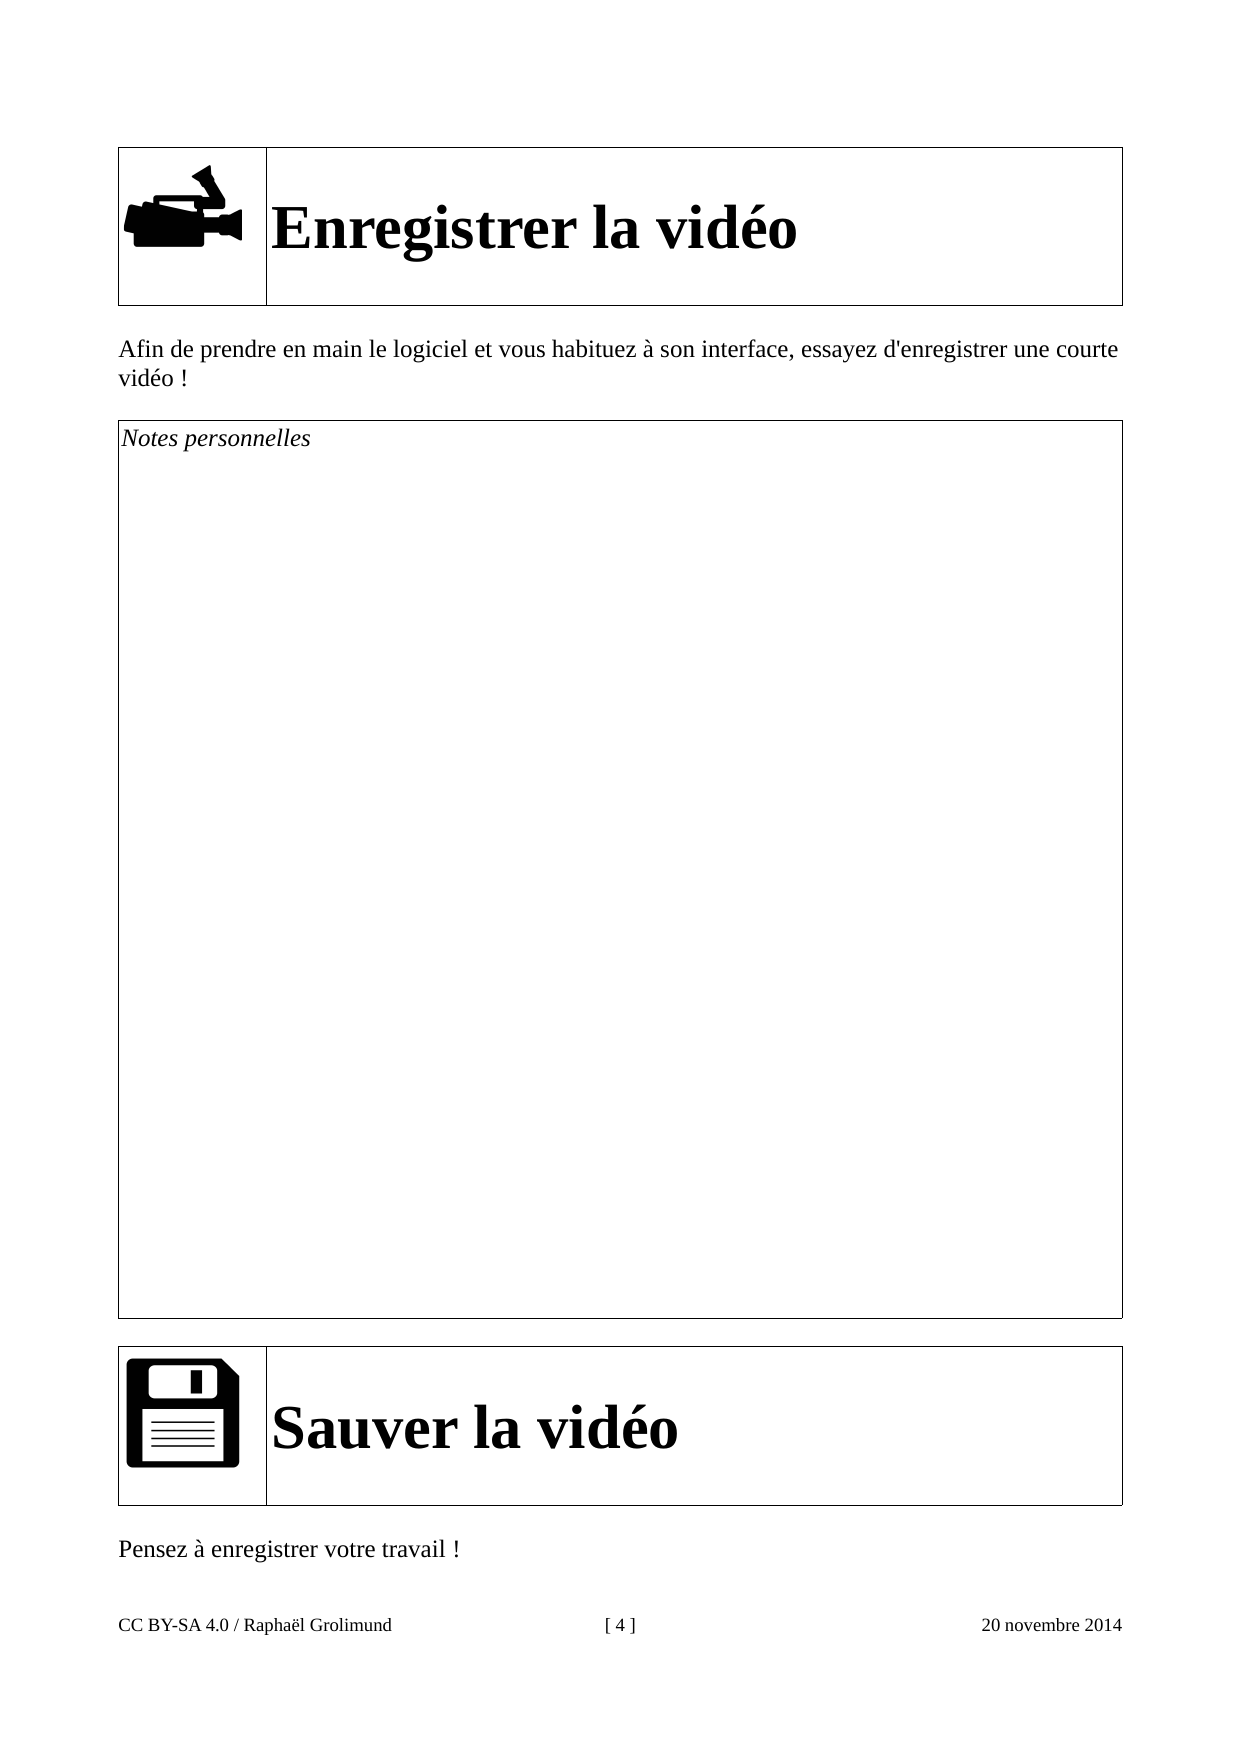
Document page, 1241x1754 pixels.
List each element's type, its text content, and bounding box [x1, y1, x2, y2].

table_header Enregistrer la vidéo [267, 148, 1122, 305]
table_header [119, 1347, 266, 1505]
picture [123, 152, 242, 271]
text Pensez à enregistrer votre travail ! [118, 1534, 1122, 1562]
text Notes personnelles [119, 421, 1122, 452]
table_header [119, 148, 266, 305]
text Afin de prendre en main le logiciel et vous habituez à son interface, essayez d'enregistrer une courte vidéo ! [118, 334, 1122, 392]
table_header Sauver la vidéo [267, 1347, 1122, 1505]
picture [123, 1352, 242, 1471]
